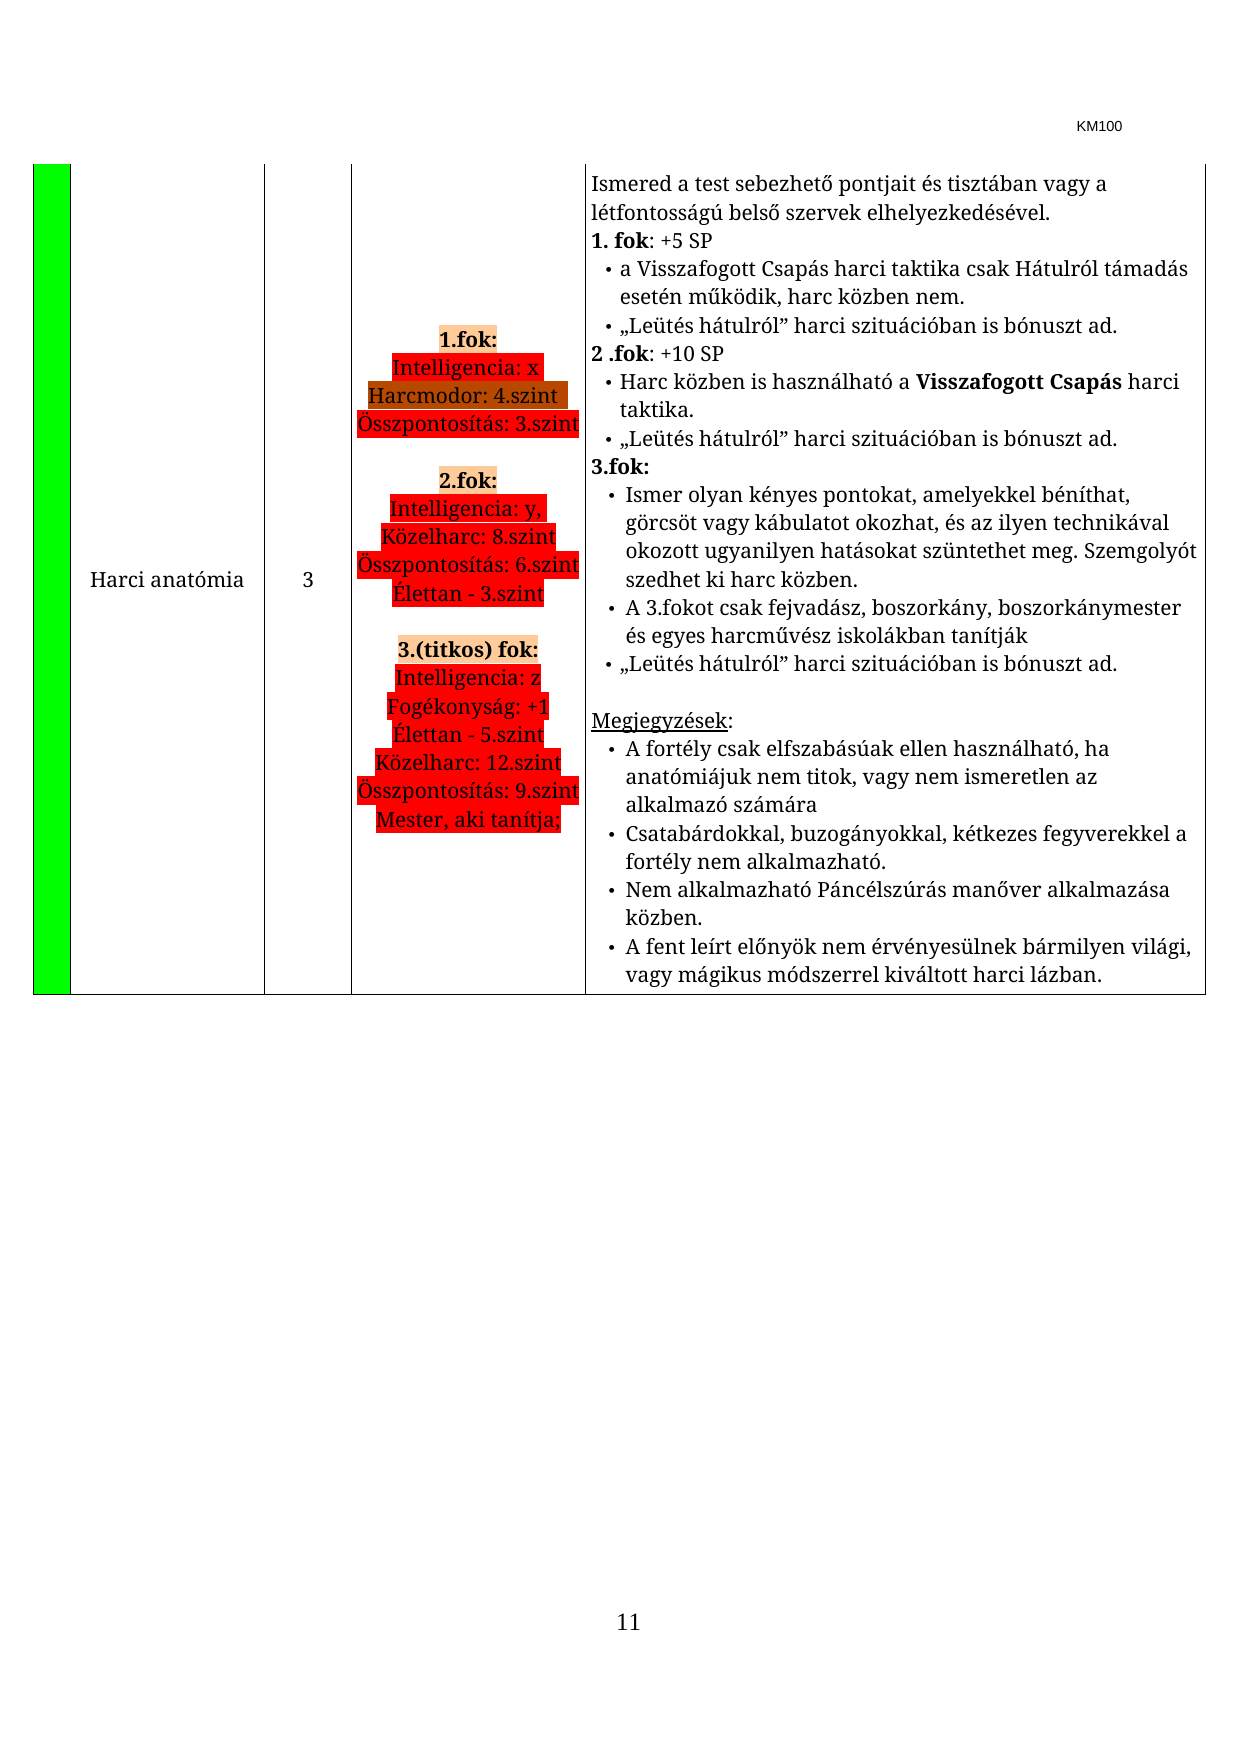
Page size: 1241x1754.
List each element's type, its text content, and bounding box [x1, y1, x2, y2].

table_cell 3 [265, 164, 351, 994]
table_cell Harci anatómia [71, 164, 264, 994]
table_cell [34, 164, 70, 994]
table_cell Ismered a test sebezhető pontjait és tisztában vagy a létfontosságú belső szervek elhelyezkedésével. 1. fok: +5 SP a Visszafogott Csapás harci taktika csak Hátulról támadás esetén működik, harc közben nem. „Leütés hátulról” harci szituációban is bónuszt ad. 2 .fok: +10 SP Harc közben is használható a Visszafogott Csapás harci taktika. „Leütés hátulról” harci szituációban is bónuszt ad. 3.fok: Ismer olyan kényes pontokat, amelyekkel béníthat, görcsöt vagy kábulatot okozhat, és az ilyen technikával okozott ugyanilyen hatásokat szüntethet meg. Szemgolyót szedhet ki harc közben. A 3.fokot csak fejvadász, boszorkány, boszorkánymester és egyes harcművész iskolákban tanítják „Leütés hátulról” harci szituációban is bónuszt ad. Megjegyzések: A fortély csak elfszabásúak ellen használható, ha anatómiájuk nem titok, vagy nem ismeretlen az alkalmazó számára Csatabárdokkal, buzogányokkal, kétkezes fegyverekkel a fortély nem alkalmazható. Nem alkalmazható Páncélszúrás manőver alkalmazása közben. A fent leírt előnyök nem érvényesülnek bármilyen világi, vagy mágikus módszerrel kiváltott harci lázban. [586, 164, 1205, 994]
table_cell 1.fok: Intelligencia: x Harcmodor: 4.szint Összpontosítás: 3.szint 2.fok: Intelligencia: y, Közelharc: 8.szint Összpontosítás: 6.szint Élettan - 3.szint 3.(titkos) fok: Intelligencia: z Fogékonyság: +1 Élettan - 5.szint Közelharc: 12.szint Összpontosítás: 9.szint Mester, aki tanítja; [352, 164, 585, 994]
